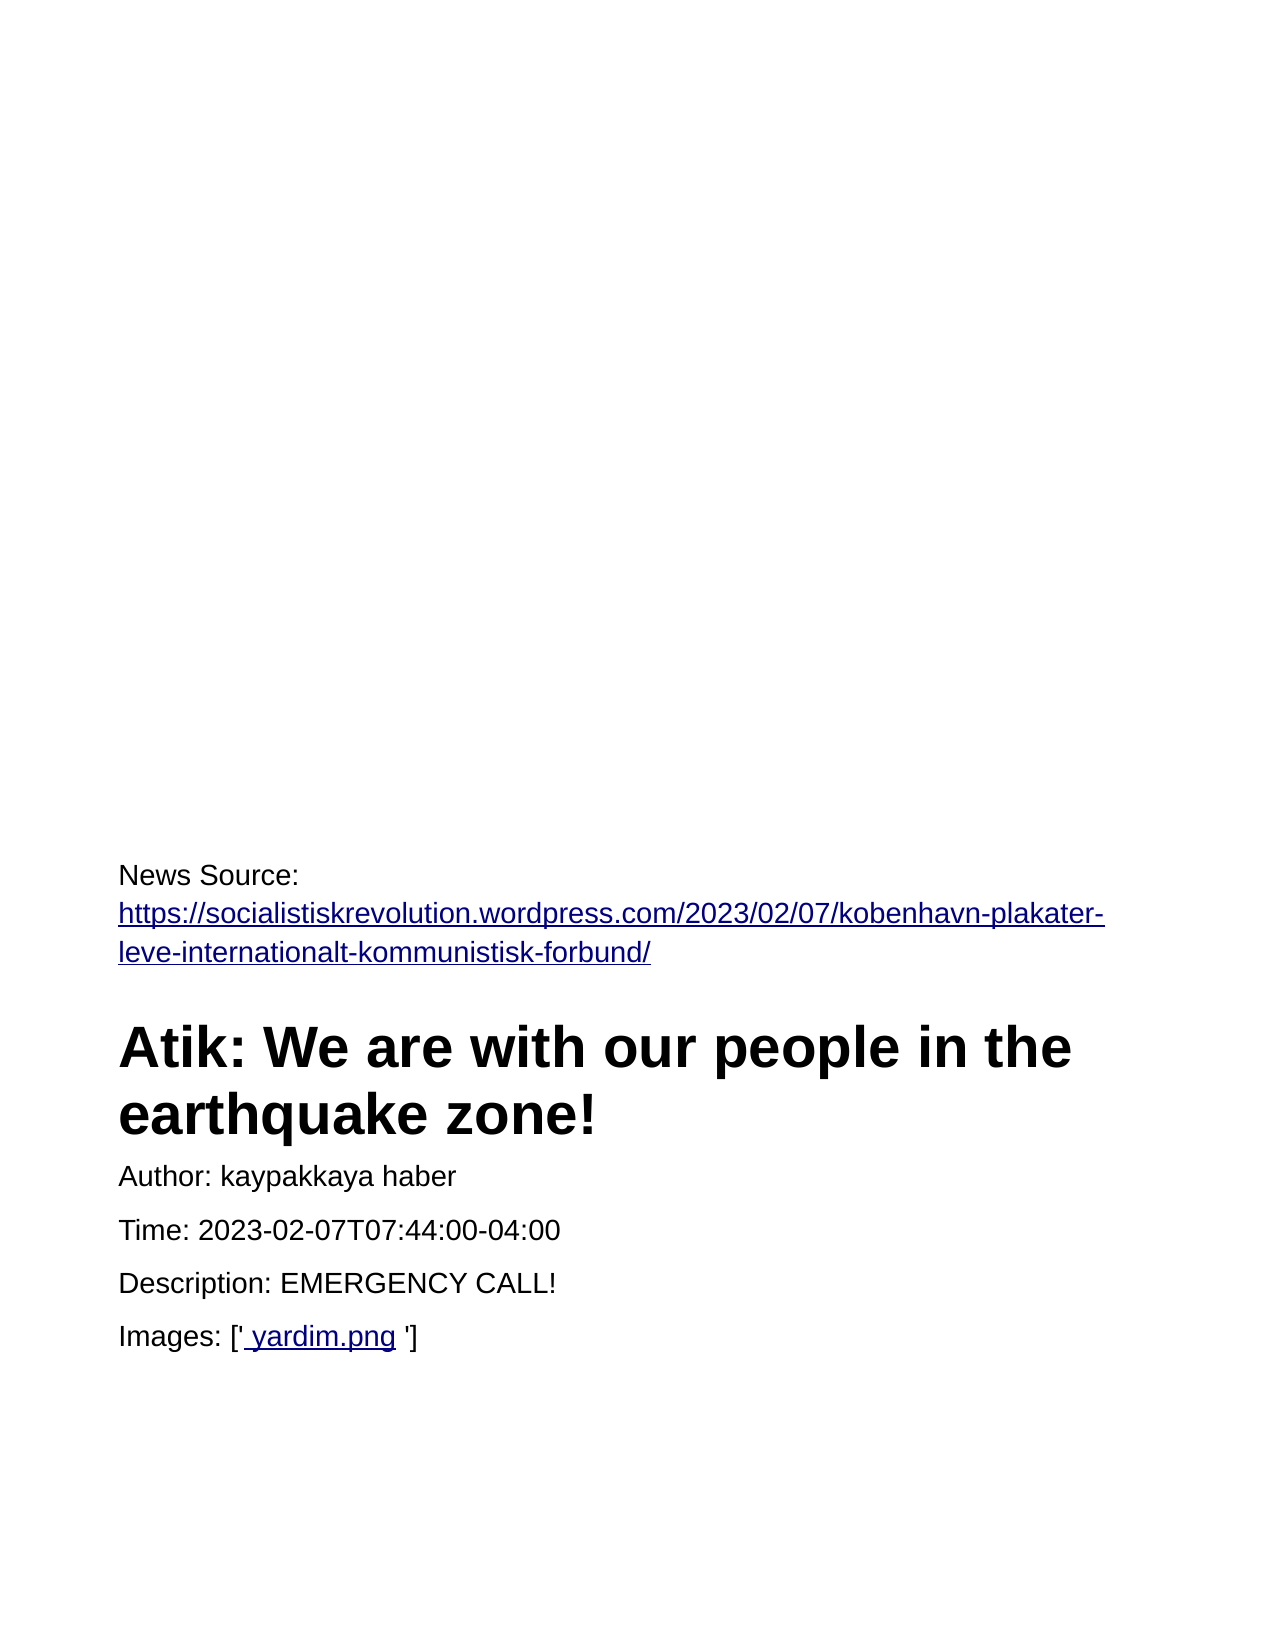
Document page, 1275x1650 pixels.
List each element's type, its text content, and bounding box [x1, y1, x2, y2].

text Description: EMERGENCY CALL! [118, 1266, 1157, 1299]
text Time: 2023-02-07T07:44:00-04:00 [118, 1212, 1157, 1246]
subtitle Atik: We are with our people in the earthquake zone! [118, 1013, 1157, 1147]
text News Source: https://socialistiskrevolution.wordpress.com/2023/02/07/kobenhavn-plakater-leve-internationalt-kommunistisk-forbund/ [118, 857, 1157, 968]
text Author: kaypakkaya haber [118, 1159, 1157, 1193]
text Images: [' yardim.png '] [118, 1319, 1157, 1352]
